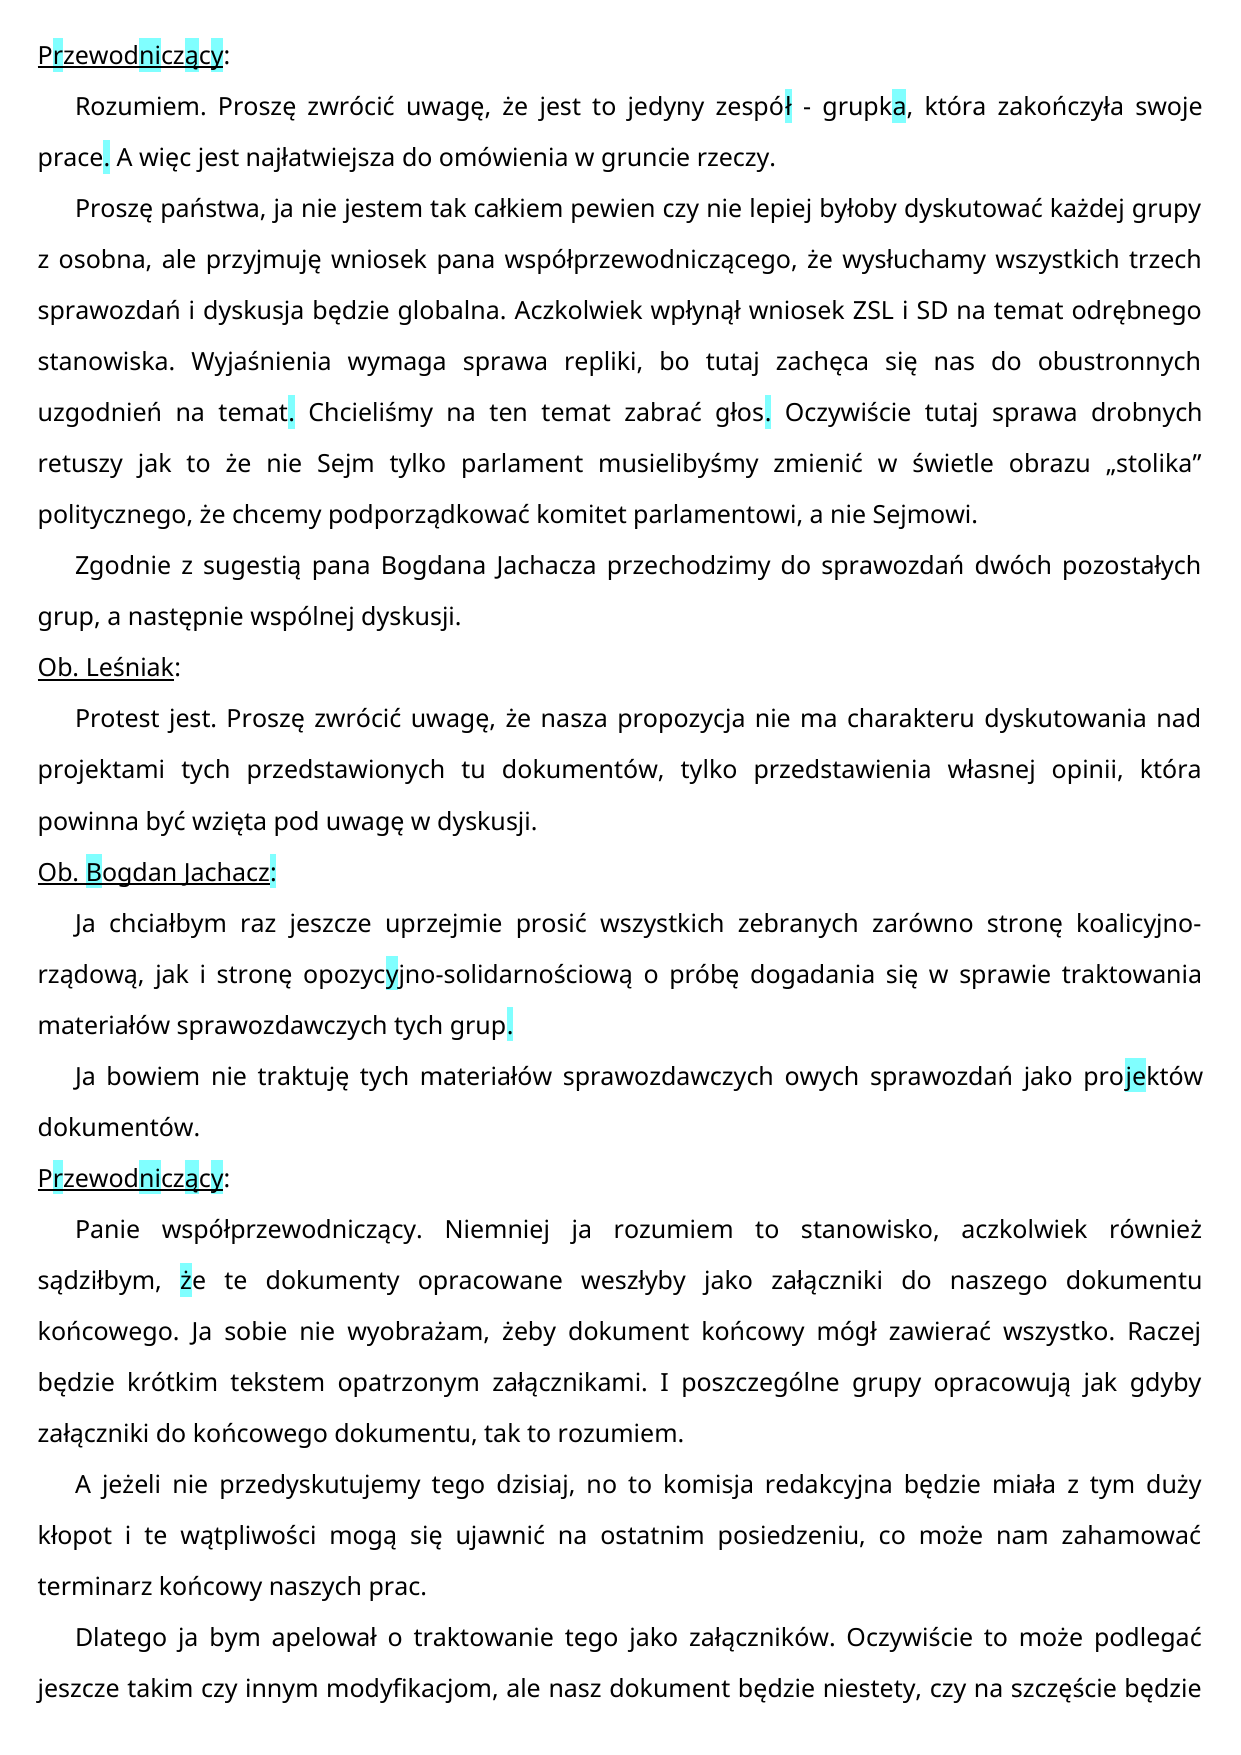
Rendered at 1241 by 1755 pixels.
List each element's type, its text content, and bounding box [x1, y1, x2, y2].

text A jeżeli nie przedyskutujemy tego dzisiaj, no to komisja redakcyjna będzie miała z tym duży kłopot i te wątpliwości mogą się ujawnić na ostatnim posiedzeniu, co może nam zahamować terminarz końcowy naszych prac. [37, 1467, 1203, 1603]
text Ob. Leśniak: [37, 650, 1203, 684]
text Przewodniczący: [37, 37, 1203, 72]
text Proszę państwa, ja nie jestem tak całkiem pewien czy nie lepiej byłoby dyskutować każdej grupy z osobna, ale przyjmuję wniosek pana współprzewodniczącego, że wysłuchamy wszystkich trzech sprawozdań i dyskusja będzie globalna. Aczkolwiek wpłynął wniosek ZSL i SD na temat odrębnego stanowiska. Wyjaśnienia wymaga sprawa repliki, bo tutaj zachęca się nas do obustronnych uzgodnień na temat. Chcieliśmy na ten temat zabrać głos. Oczywiście tutaj sprawa drobnych retuszy jak to że nie Sejm tylko parlament musielibyśmy zmienić w świetle obrazu „stolika” politycznego, że chcemy podporządkować komitet parlamentowi, a nie Sejmowi. [37, 191, 1203, 531]
text Dlatego ja bym apelował o traktowanie tego jako załączników. Oczywiście to może podlegać jeszcze takim czy innym modyfikacjom, ale nasz dokument będzie niestety, czy na szczęście będzie [37, 1620, 1203, 1705]
text Przewodniczący: [37, 1160, 1203, 1194]
text Ob. Bogdan Jachacz: [37, 854, 1203, 888]
text Panie współprzewodniczący. Niemniej ja rozumiem to stanowisko, aczkolwiek również sądziłbym, że te dokumenty opracowane weszłyby jako załączniki do naszego dokumentu końcowego. Ja sobie nie wyobrażam, żeby dokument końcowy mógł zawierać wszystko. Raczej będzie krótkim tekstem opatrzonym załącznikami. I poszczególne grupy opracowują jak gdyby załączniki do końcowego dokumentu, tak to rozumiem. [37, 1211, 1203, 1450]
text Zgodnie z sugestią pana Bogdana Jachacza przechodzimy do sprawozdań dwóch pozostałych grup, a następnie wspólnej dyskusji. [37, 548, 1203, 633]
text Ja bowiem nie traktuję tych materiałów sprawozdawczych owych sprawozdań jako projektów dokumentów. [37, 1058, 1203, 1143]
text Rozumiem. Proszę zwrócić uwagę, że jest to jedyny zespół - grupka, która zakończyła swoje prace. A więc jest najłatwiejsza do omówienia w gruncie rzeczy. [37, 88, 1203, 174]
text Ja chciałbym raz jeszcze uprzejmie prosić wszystkich zebranych zarówno stronę koalicyjno-rządową, jak i stronę opozycyjno-solidarnościową o próbę dogadania się w sprawie traktowania materiałów sprawozdawczych tych grup. [37, 905, 1203, 1041]
text Protest jest. Proszę zwrócić uwagę, że nasza propozycja nie ma charakteru dyskutowania nad projektami tych przedstawionych tu dokumentów, tylko przedstawienia własnej opinii, która powinna być wzięta pod uwagę w dyskusji. [37, 701, 1203, 837]
